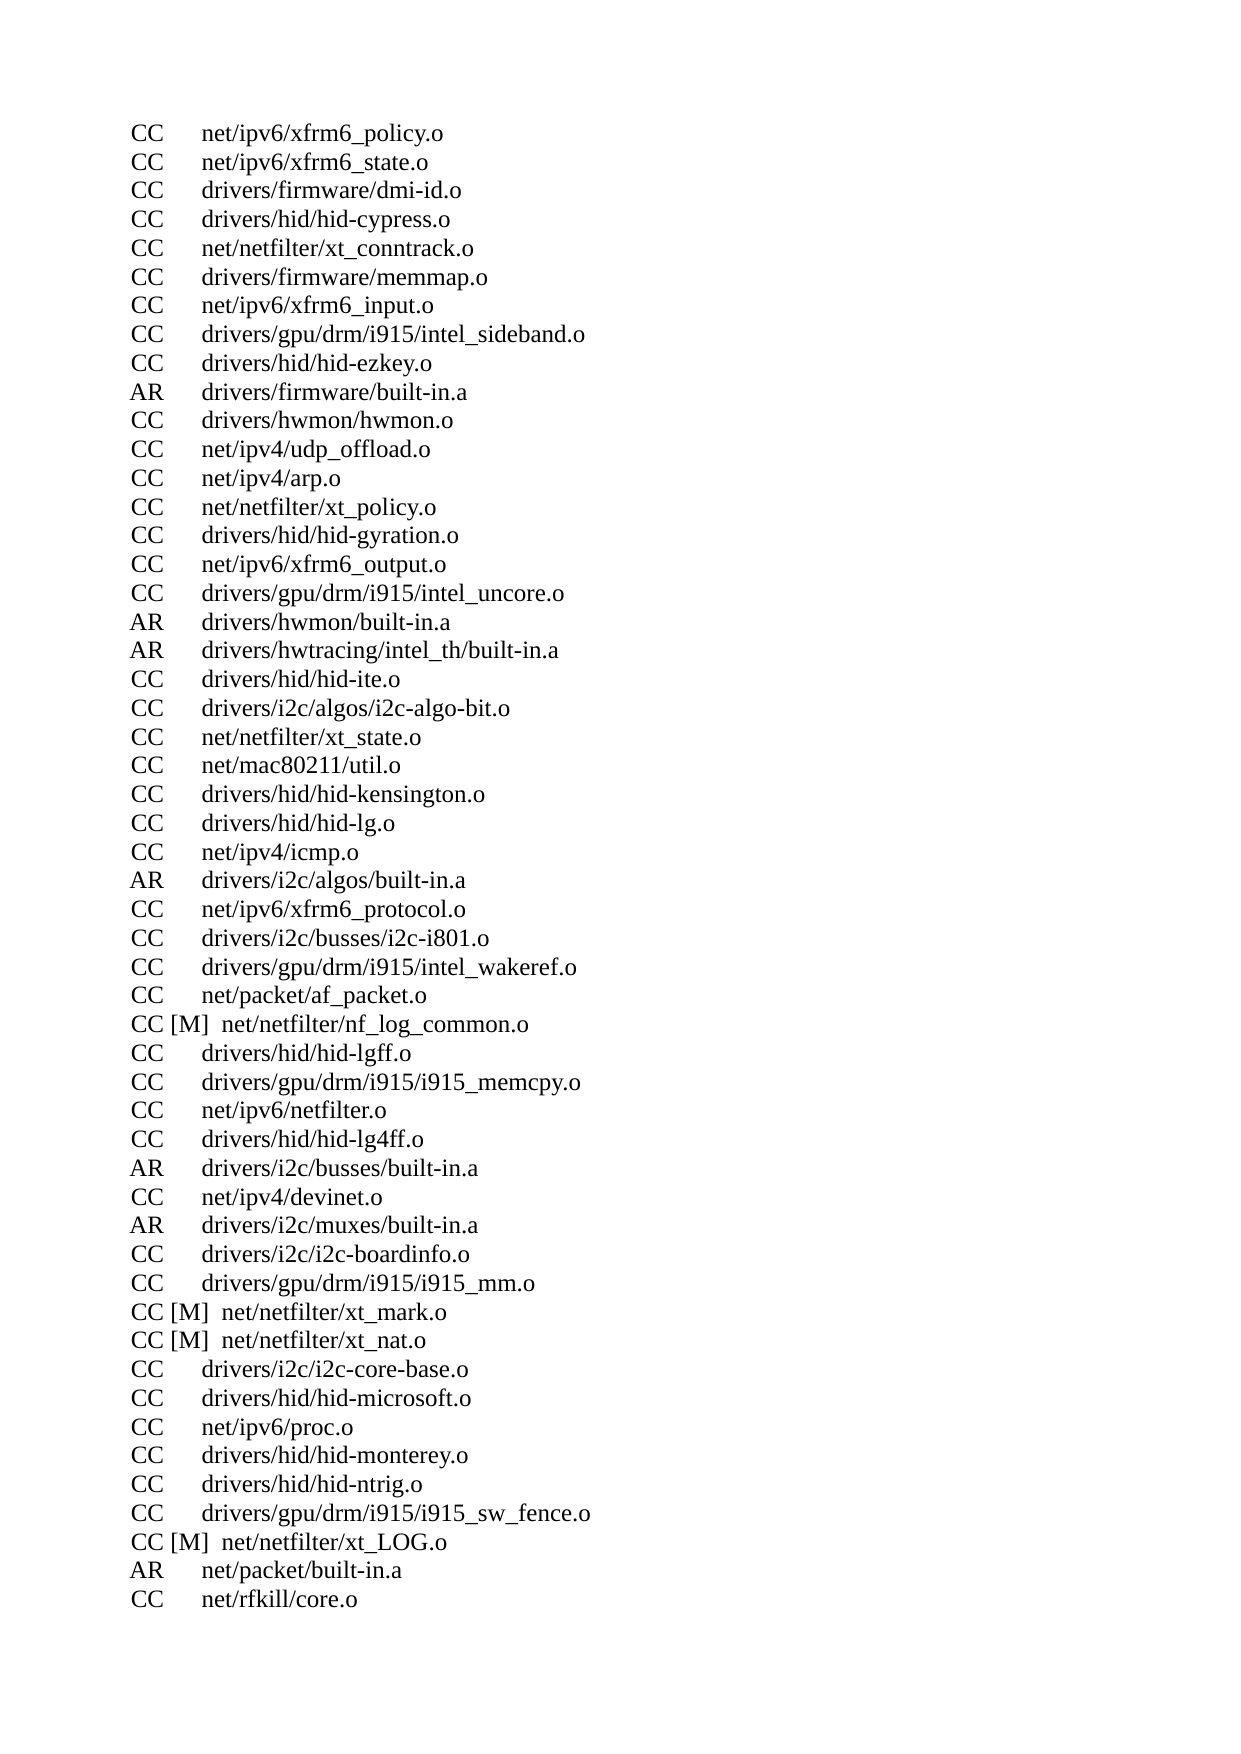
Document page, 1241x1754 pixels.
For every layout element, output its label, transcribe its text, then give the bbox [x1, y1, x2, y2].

text AR drivers/hwmon/built-in.a [118, 607, 1122, 636]
text CC drivers/hid/hid-ntrig.o [118, 1469, 1122, 1498]
text CC net/ipv6/xfrm6_state.o [118, 147, 1122, 176]
text CC drivers/hid/hid-cypress.o [118, 204, 1122, 233]
text CC drivers/gpu/drm/i915/i915_sw_fence.o [118, 1498, 1122, 1527]
text CC drivers/hid/hid-lgff.o [118, 1038, 1122, 1067]
text AR drivers/i2c/muxes/built-in.a [118, 1211, 1122, 1239]
text CC net/ipv6/proc.o [118, 1412, 1122, 1441]
text CC drivers/hid/hid-ite.o [118, 664, 1122, 693]
text CC net/ipv6/xfrm6_policy.o [118, 118, 1122, 147]
text CC net/mac80211/util.o [118, 751, 1122, 779]
text CC drivers/hid/hid-monterey.o [118, 1441, 1122, 1469]
text CC drivers/hid/hid-lg.o [118, 808, 1122, 837]
text CC drivers/hid/hid-lg4ff.o [118, 1124, 1122, 1153]
text CC drivers/gpu/drm/i915/i915_mm.o [118, 1268, 1122, 1297]
text CC net/netfilter/xt_conntrack.o [118, 233, 1122, 262]
text CC drivers/hwmon/hwmon.o [118, 406, 1122, 434]
text CC net/ipv6/xfrm6_input.o [118, 291, 1122, 319]
text AR net/packet/built-in.a [118, 1556, 1122, 1584]
text CC [M] net/netfilter/nf_log_common.o [118, 1009, 1122, 1038]
text CC drivers/firmware/dmi-id.o [118, 176, 1122, 204]
text CC drivers/gpu/drm/i915/intel_wakeref.o [118, 952, 1122, 981]
text CC net/ipv6/netfilter.o [118, 1096, 1122, 1124]
text CC net/ipv4/udp_offload.o [118, 434, 1122, 463]
text CC net/ipv4/devinet.o [118, 1182, 1122, 1211]
text CC net/ipv4/icmp.o [118, 837, 1122, 866]
text CC net/rfkill/core.o [118, 1584, 1122, 1613]
text AR drivers/hwtracing/intel_th/built-in.a [118, 636, 1122, 664]
text CC drivers/i2c/busses/i2c-i801.o [118, 923, 1122, 952]
text CC drivers/i2c/algos/i2c-algo-bit.o [118, 693, 1122, 722]
text CC [M] net/netfilter/xt_LOG.o [118, 1527, 1122, 1556]
text CC net/ipv4/arp.o [118, 463, 1122, 492]
text CC [M] net/netfilter/xt_mark.o [118, 1297, 1122, 1326]
text CC drivers/i2c/i2c-boardinfo.o [118, 1239, 1122, 1268]
text CC drivers/gpu/drm/i915/i915_memcpy.o [118, 1067, 1122, 1096]
text CC [M] net/netfilter/xt_nat.o [118, 1326, 1122, 1354]
text AR drivers/i2c/algos/built-in.a [118, 866, 1122, 894]
text CC net/ipv6/xfrm6_output.o [118, 549, 1122, 578]
text CC drivers/hid/hid-microsoft.o [118, 1383, 1122, 1412]
text CC drivers/gpu/drm/i915/intel_sideband.o [118, 319, 1122, 348]
text AR drivers/firmware/built-in.a [118, 377, 1122, 406]
text CC net/netfilter/xt_state.o [118, 722, 1122, 751]
text CC net/packet/af_packet.o [118, 981, 1122, 1009]
text AR drivers/i2c/busses/built-in.a [118, 1153, 1122, 1182]
text CC drivers/hid/hid-ezkey.o [118, 348, 1122, 377]
text CC drivers/hid/hid-gyration.o [118, 521, 1122, 549]
text CC net/ipv6/xfrm6_protocol.o [118, 894, 1122, 923]
text CC drivers/firmware/memmap.o [118, 262, 1122, 291]
text CC drivers/gpu/drm/i915/intel_uncore.o [118, 578, 1122, 607]
text CC drivers/i2c/i2c-core-base.o [118, 1354, 1122, 1383]
text CC drivers/hid/hid-kensington.o [118, 779, 1122, 808]
text CC net/netfilter/xt_policy.o [118, 492, 1122, 521]
